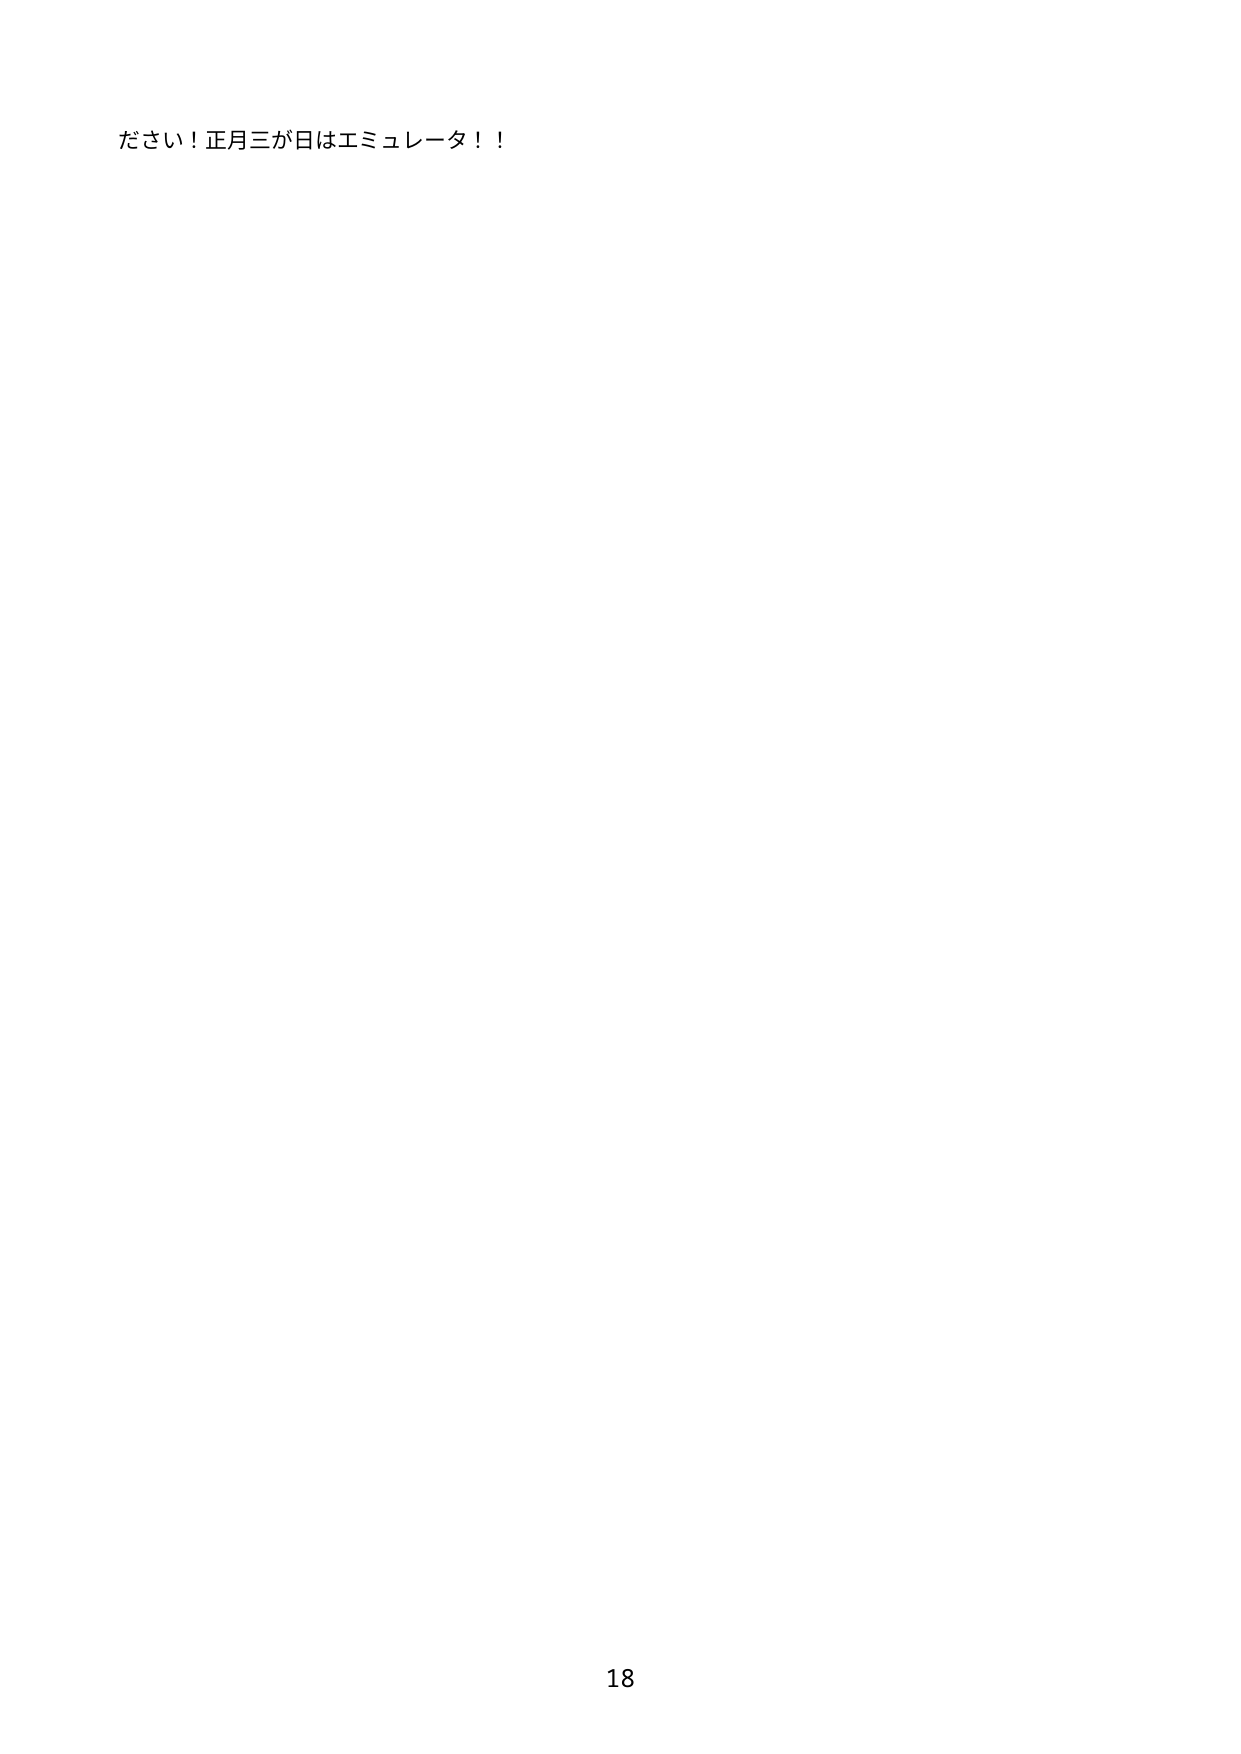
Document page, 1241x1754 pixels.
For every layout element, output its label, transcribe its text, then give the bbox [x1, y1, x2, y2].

text ださい！正月三が日はエミュレータ！！ [118, 123, 1122, 154]
